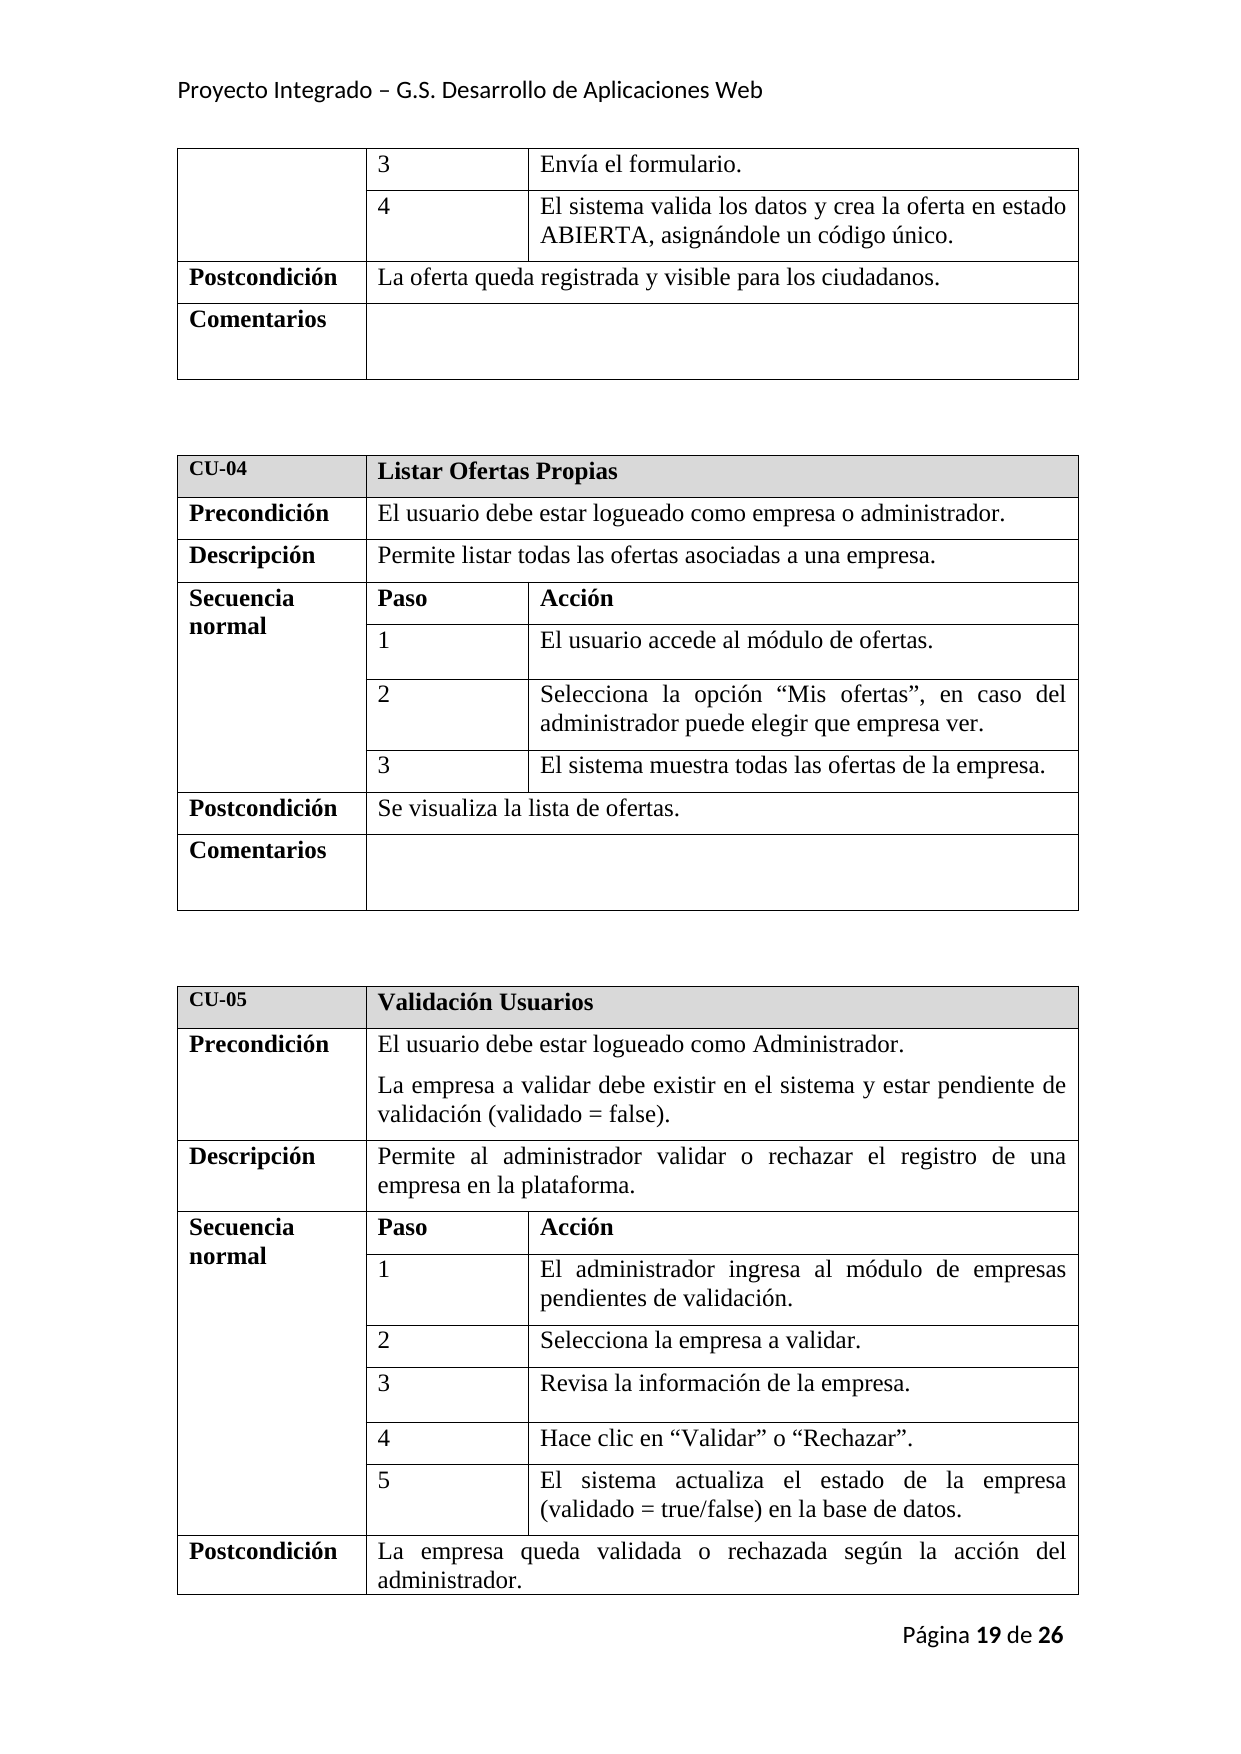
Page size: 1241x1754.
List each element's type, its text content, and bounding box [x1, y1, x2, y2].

table_cell 4 [367, 1423, 528, 1464]
table_header Validación Usuarios [367, 987, 1078, 1028]
table_cell El administrador ingresa al módulo de empresas pendientes de validación. [529, 1255, 1078, 1324]
table_cell Postcondición [178, 1536, 366, 1593]
table_cell Acción [529, 1212, 1078, 1253]
table_cell 3 [367, 149, 528, 190]
table_header Listar Ofertas Propias [367, 456, 1078, 497]
table_cell Comentarios [178, 304, 366, 379]
table_cell La empresa queda validada o rechazada según la acción del administrador. [367, 1536, 1078, 1593]
table_cell Precondición [178, 1029, 366, 1140]
table_cell Paso [367, 1212, 528, 1253]
table_cell Precondición [178, 498, 366, 539]
table_cell La oferta queda registrada y visible para los ciudadanos. [367, 262, 1078, 303]
table_cell El sistema actualiza el estado de la empresa (validado = true/false) en la base de datos. [529, 1465, 1078, 1535]
table_cell Se visualiza la lista de ofertas. [367, 793, 1078, 834]
table_cell 1 [367, 1255, 528, 1324]
table_cell Hace clic en “Validar” o “Rechazar”. [529, 1423, 1078, 1464]
table_cell Permite al administrador validar o rechazar el registro de una empresa en la plataforma. [367, 1141, 1078, 1211]
table_cell 5 [367, 1465, 528, 1535]
table_cell Descripción [178, 1141, 366, 1211]
table_cell El usuario debe estar logueado como Administrador. La empresa a validar debe existir en el sistema y estar pendiente de validación (validado = false). [367, 1029, 1078, 1140]
table_cell Postcondición [178, 262, 366, 303]
table_cell El usuario accede al módulo de ofertas. [529, 625, 1078, 678]
table_cell 3 [367, 751, 528, 792]
table_cell El usuario debe estar logueado como empresa o administrador. [367, 498, 1078, 539]
table_cell Comentarios [178, 835, 366, 910]
table_cell Secuencia normal [178, 583, 366, 792]
table_cell El sistema valida los datos y crea la oferta en estado ABIERTA, asignándole un código único. [529, 191, 1078, 261]
table_cell Selecciona la opción “Mis ofertas”, en caso del administrador puede elegir que empresa ver. [529, 680, 1078, 749]
table_header CU-04 [178, 456, 366, 497]
table_cell 3 [367, 1368, 528, 1422]
table_cell 4 [367, 191, 528, 261]
table_header CU-05 [178, 987, 366, 1028]
table_cell Selecciona la empresa a validar. [529, 1326, 1078, 1367]
table_cell Permite listar todas las ofertas asociadas a una empresa. [367, 540, 1078, 582]
table_cell Revisa la información de la empresa. [529, 1368, 1078, 1422]
table_cell 2 [367, 1326, 528, 1367]
table_cell Secuencia normal [178, 1212, 366, 1535]
table_cell Acción [529, 583, 1078, 624]
table_cell 1 [367, 625, 528, 678]
table_cell El sistema muestra todas las ofertas de la empresa. [529, 751, 1078, 792]
table_cell [367, 304, 1078, 379]
table_cell Postcondición [178, 793, 366, 834]
table_cell Paso [367, 583, 528, 624]
table_cell Descripción [178, 540, 366, 582]
table_cell 2 [367, 680, 528, 749]
table_cell [367, 835, 1078, 910]
table_cell Envía el formulario. [529, 149, 1078, 190]
